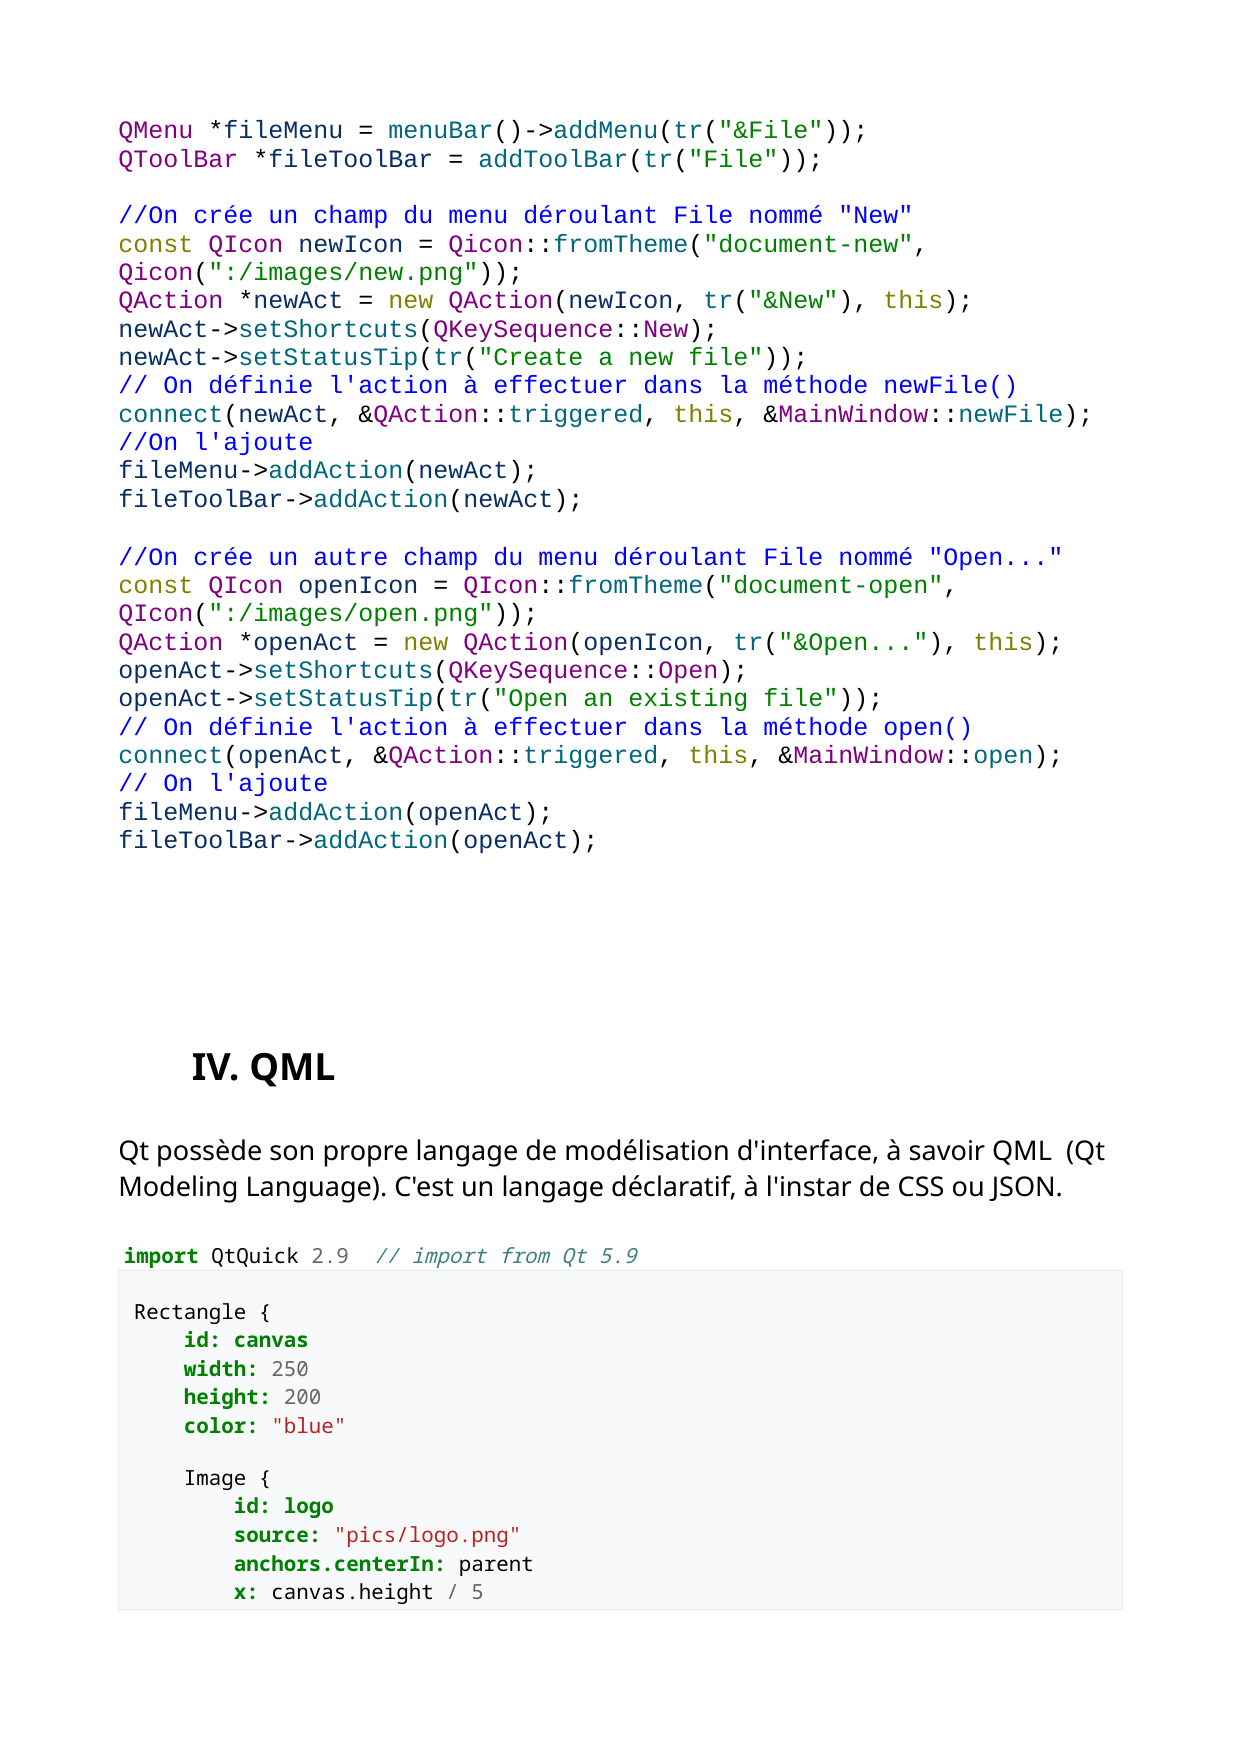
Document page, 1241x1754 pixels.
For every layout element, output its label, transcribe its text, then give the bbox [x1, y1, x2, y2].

text //On crée un champ du menu déroulant File nommé "New" [118, 203, 1122, 231]
text connect(newAct, &QAction::triggered, this, &MainWindow::newFile); [118, 401, 1122, 430]
text id: logo [119, 1489, 1122, 1517]
text //On crée un autre champ du menu déroulant File nommé "Open..." [118, 544, 1122, 573]
text const QIcon newIcon = Qicon::fromTheme("document-new", Qicon(":/images/new.png")); [118, 231, 1122, 288]
text openAct->setStatusTip(tr("Open an existing file")); [118, 686, 1122, 714]
text height: 200 [119, 1379, 1122, 1408]
text IV. QML [118, 1040, 1122, 1091]
text //On l'ajoute [118, 430, 1122, 458]
text fileMenu->addAction(openAct); [118, 799, 1122, 828]
text anchors.centerIn: parent [119, 1546, 1122, 1574]
text Rectangle { [119, 1294, 1122, 1322]
text Qt possède son propre langage de modélisation d'interface, à savoir QML (Qt Modeling Language). C'est un langage déclaratif, à l'instar de CSS ou JSON. [118, 1131, 1122, 1205]
text newAct->setStatusTip(tr("Create a new file")); [118, 345, 1122, 373]
text color: "blue" [119, 1408, 1122, 1436]
text fileToolBar->addAction(openAct); [118, 828, 1122, 856]
text connect(openAct, &QAction::triggered, this, &MainWindow::open); [118, 743, 1122, 771]
text Image { [119, 1460, 1122, 1489]
text QToolBar *fileToolBar = addToolBar(tr("File")); [118, 146, 1122, 175]
text // On définie l'action à effectuer dans la méthode newFile() [118, 373, 1122, 401]
text // On définie l'action à effectuer dans la méthode open() [118, 714, 1122, 743]
text import QtQuick 2.9 // import from Qt 5.9 [118, 1242, 1122, 1270]
text id: canvas [119, 1322, 1122, 1351]
text const QIcon openIcon = QIcon::fromTheme("document-open", QIcon(":/images/open.png")); [118, 573, 1122, 629]
text fileToolBar->addAction(newAct); [118, 486, 1122, 515]
text width: 250 [119, 1351, 1122, 1379]
text QMenu *fileMenu = menuBar()->addMenu(tr("&File")); [118, 118, 1122, 146]
text x: canvas.height / 5 [119, 1574, 1122, 1609]
text QAction *newAct = new QAction(newIcon, tr("&New"), this); [118, 288, 1122, 316]
text // On l'ajoute [118, 771, 1122, 799]
text openAct->setShortcuts(QKeySequence::Open); [118, 658, 1122, 686]
text QAction *openAct = new QAction(openIcon, tr("&Open..."), this); [118, 629, 1122, 658]
text newAct->setShortcuts(QKeySequence::New); [118, 316, 1122, 345]
text fileMenu->addAction(newAct); [118, 458, 1122, 486]
text source: "pics/logo.png" [119, 1517, 1122, 1546]
